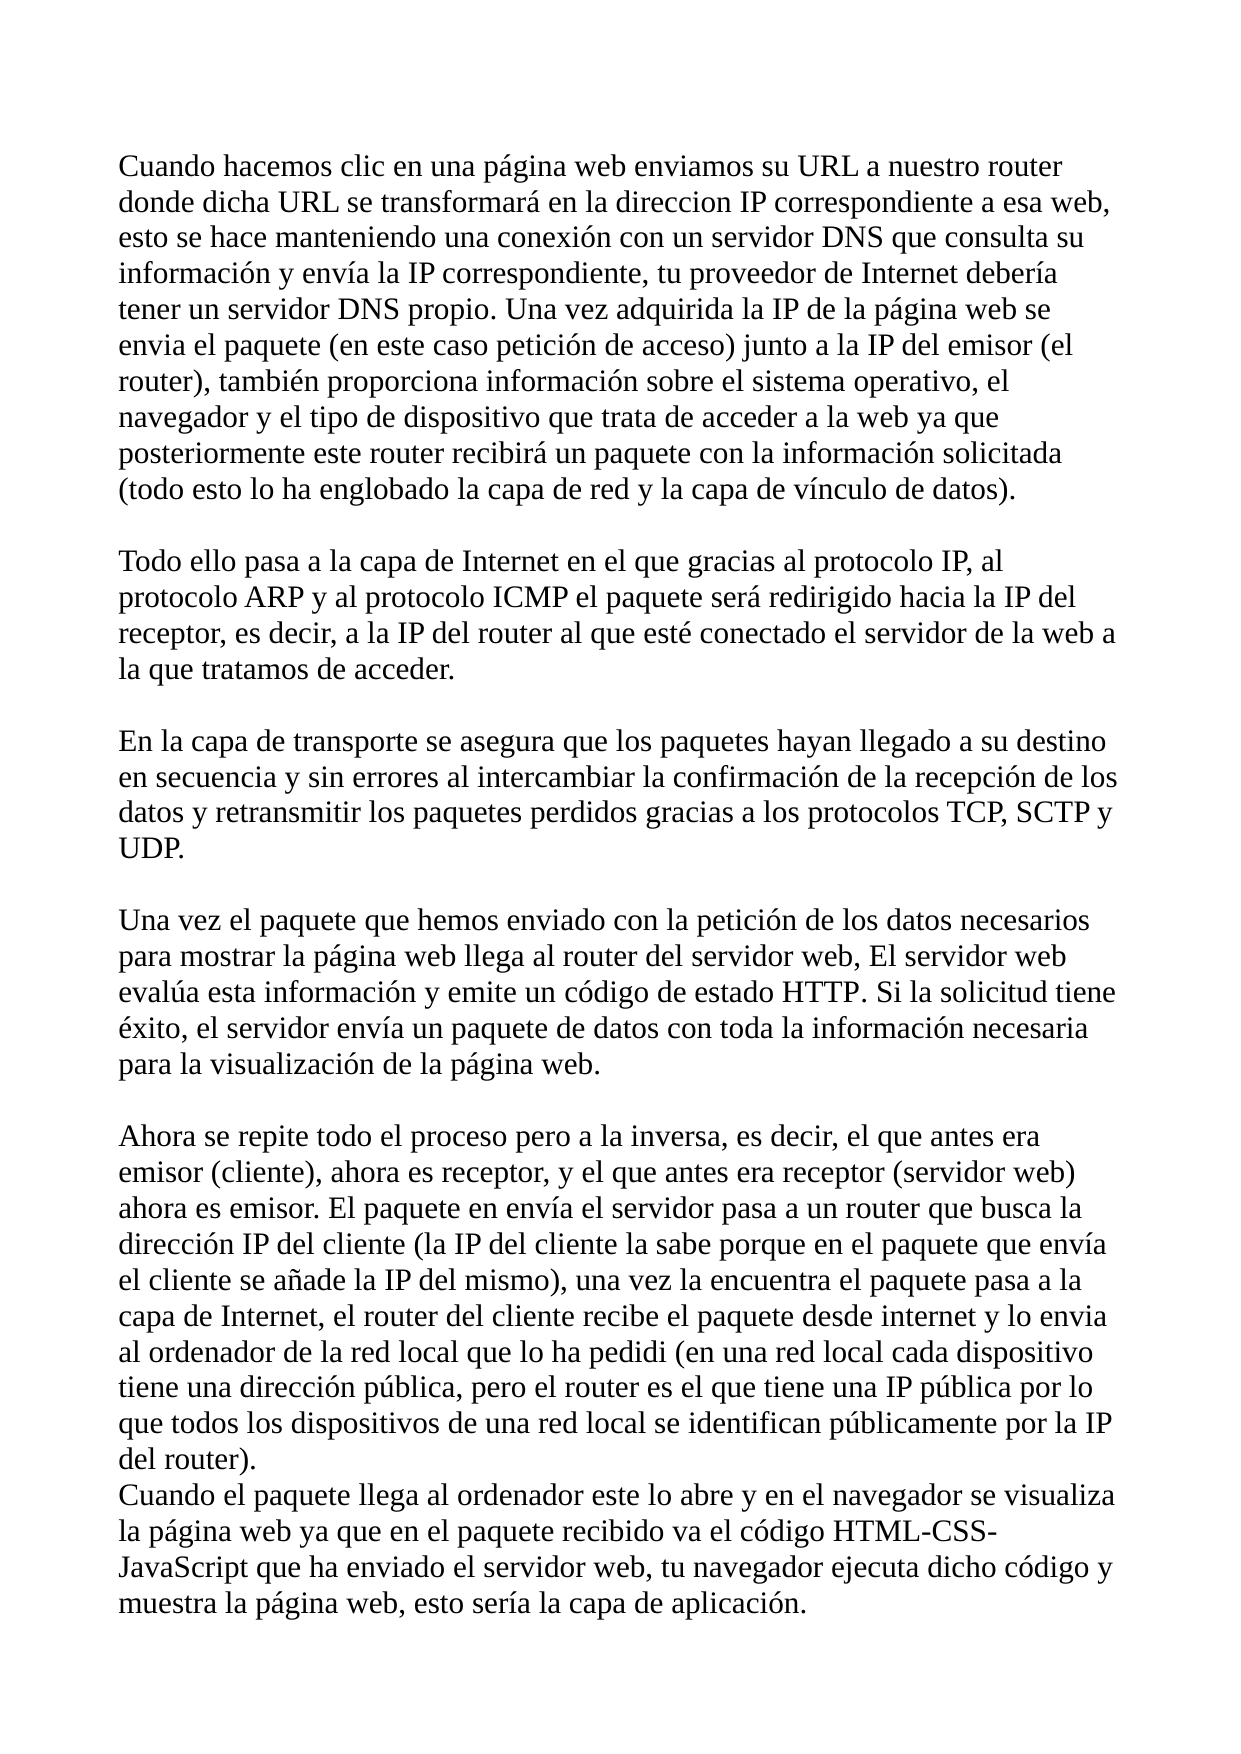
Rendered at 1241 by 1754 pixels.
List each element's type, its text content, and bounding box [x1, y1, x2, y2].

text Una vez el paquete que hemos enviado con la petición de los datos necesarios para mostrar la página web llega al router del servidor web, El servidor web evalúa esta información y emite un código de estado HTTP. Si la solicitud tiene éxito, el servidor envía un paquete de datos con toda la información necesaria para la visualización de la página web. [118, 902, 1122, 1081]
text Cuando el paquete llega al ordenador este lo abre y en el navegador se visualiza la página web ya que en el paquete recibido va el código HTML-CSS-JavaScript que ha enviado el servidor web, tu navegador ejecuta dicho código y muestra la página web, esto sería la capa de aplicación. [118, 1477, 1122, 1620]
text En la capa de transporte se asegura que los paquetes hayan llegado a su destino en secuencia y sin errores al intercambiar la confirmación de la recepción de los datos y retransmitir los paquetes perdidos gracias a los protocolos TCP, SCTP y UDP. [118, 722, 1122, 866]
text Todo ello pasa a la capa de Internet en el que gracias al protocolo IP, al protocolo ARP y al protocolo ICMP el paquete será redirigido hacia la IP del receptor, es decir, a la IP del router al que esté conectado el servidor de la web a la que tratamos de acceder. [118, 542, 1122, 686]
text Cuando hacemos clic en una página web enviamos su URL a nuestro router donde dicha URL se transformará en la direccion IP correspondiente a esa web, esto se hace manteniendo una conexión con un servidor DNS que consulta su información y envía la IP correspondiente, tu proveedor de Internet debería tener un servidor DNS propio. Una vez adquirida la IP de la página web se envia el paquete (en este caso petición de acceso) junto a la IP del emisor (el router), también proporciona información sobre el sistema operativo, el navegador y el tipo de dispositivo que trata de acceder a la web ya que posteriormente este router recibirá un paquete con la información solicitada (todo esto lo ha englobado la capa de red y la capa de vínculo de datos). [118, 147, 1122, 506]
text Ahora se repite todo el proceso pero a la inversa, es decir, el que antes era emisor (cliente), ahora es receptor, y el que antes era receptor (servidor web) ahora es emisor. El paquete en envía el servidor pasa a un router que busca la dirección IP del cliente (la IP del cliente la sabe porque en el paquete que envía el cliente se añade la IP del mismo), una vez la encuentra el paquete pasa a la capa de Internet, el router del cliente recibe el paquete desde internet y lo envia al ordenador de la red local que lo ha pedidi (en una red local cada dispositivo tiene una dirección pública, pero el router es el que tiene una IP pública por lo que todos los dispositivos de una red local se identifican públicamente por la IP del router). [118, 1117, 1122, 1477]
